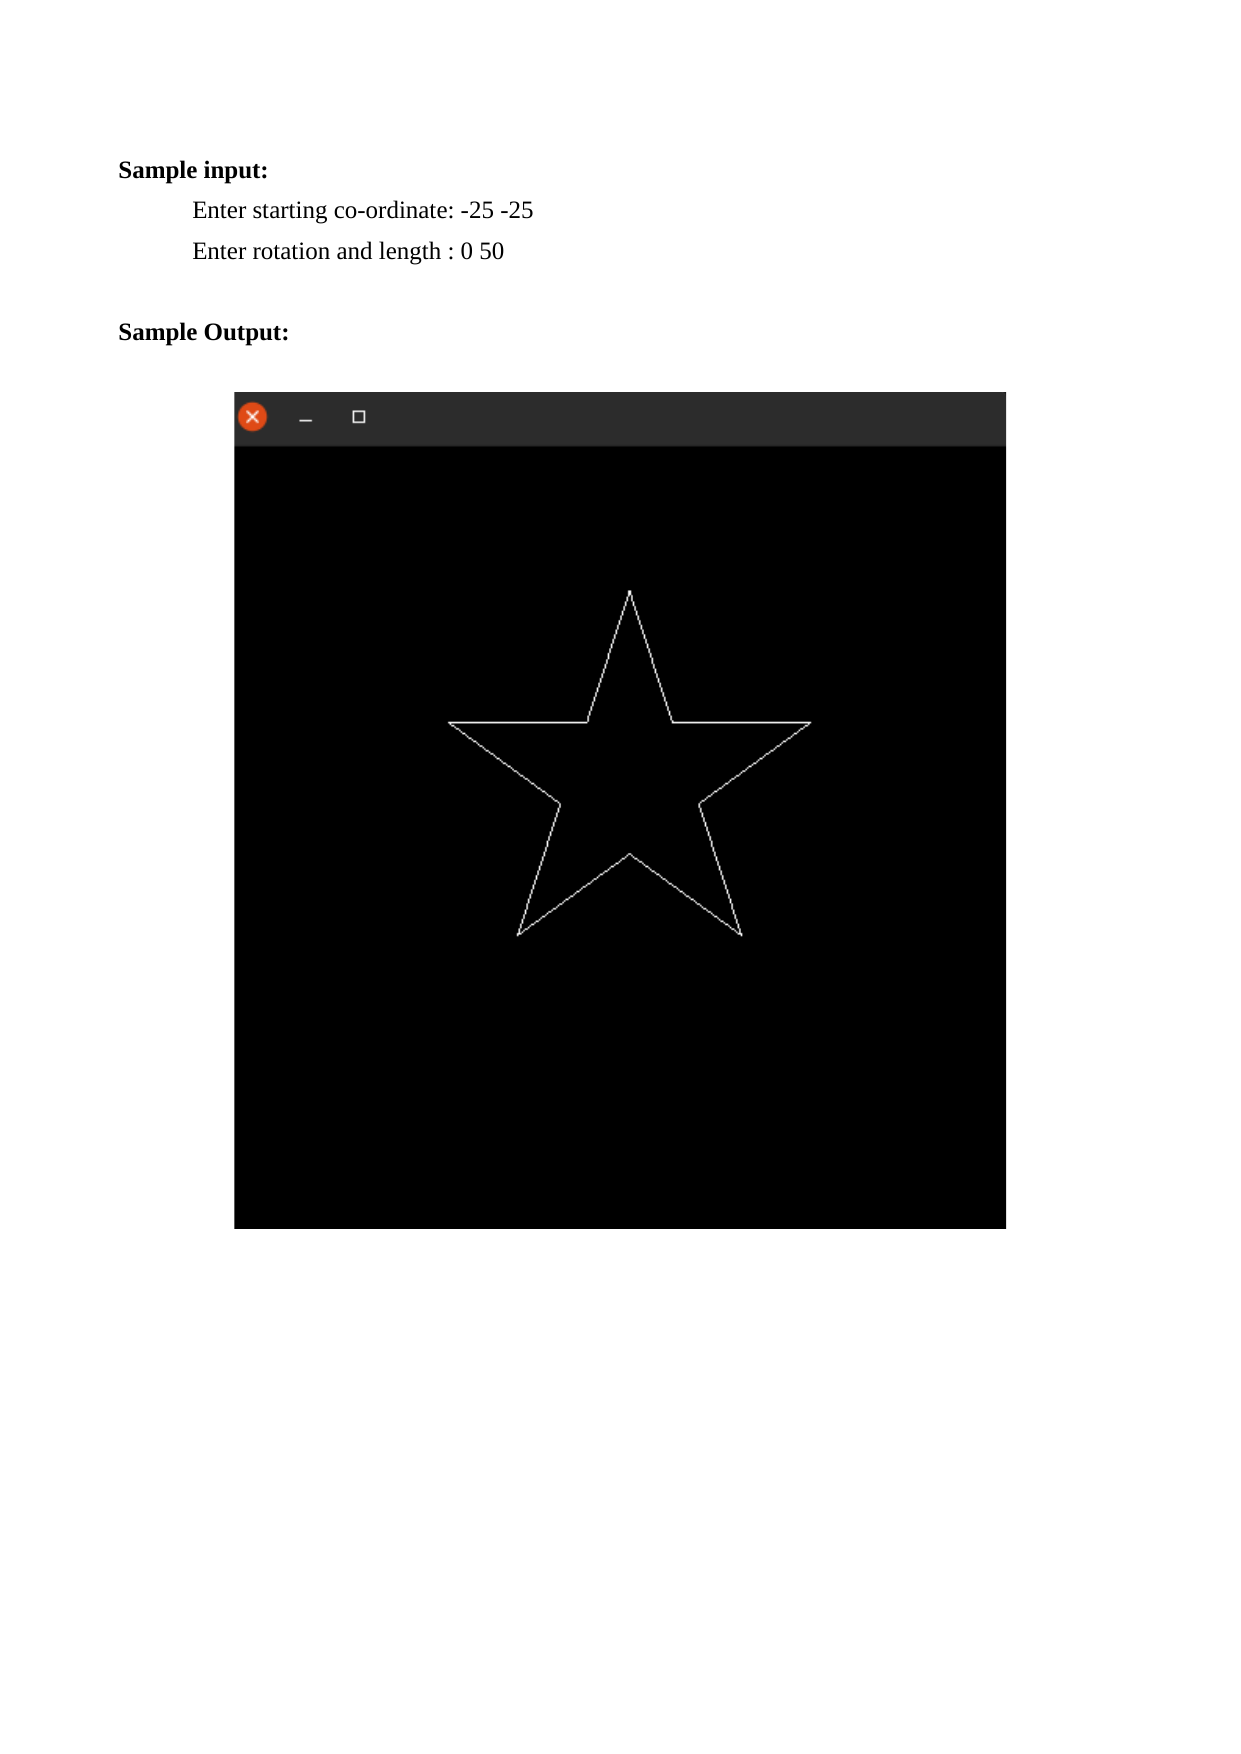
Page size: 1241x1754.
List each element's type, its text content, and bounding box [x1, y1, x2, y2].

text Enter starting co-ordinate: -25 -25 [192, 195, 1122, 224]
text Enter rotation and length : 0 50 [192, 236, 1122, 265]
text Sample input: [118, 155, 1122, 183]
text Sample Output: [118, 317, 1122, 346]
picture [234, 392, 1007, 1229]
